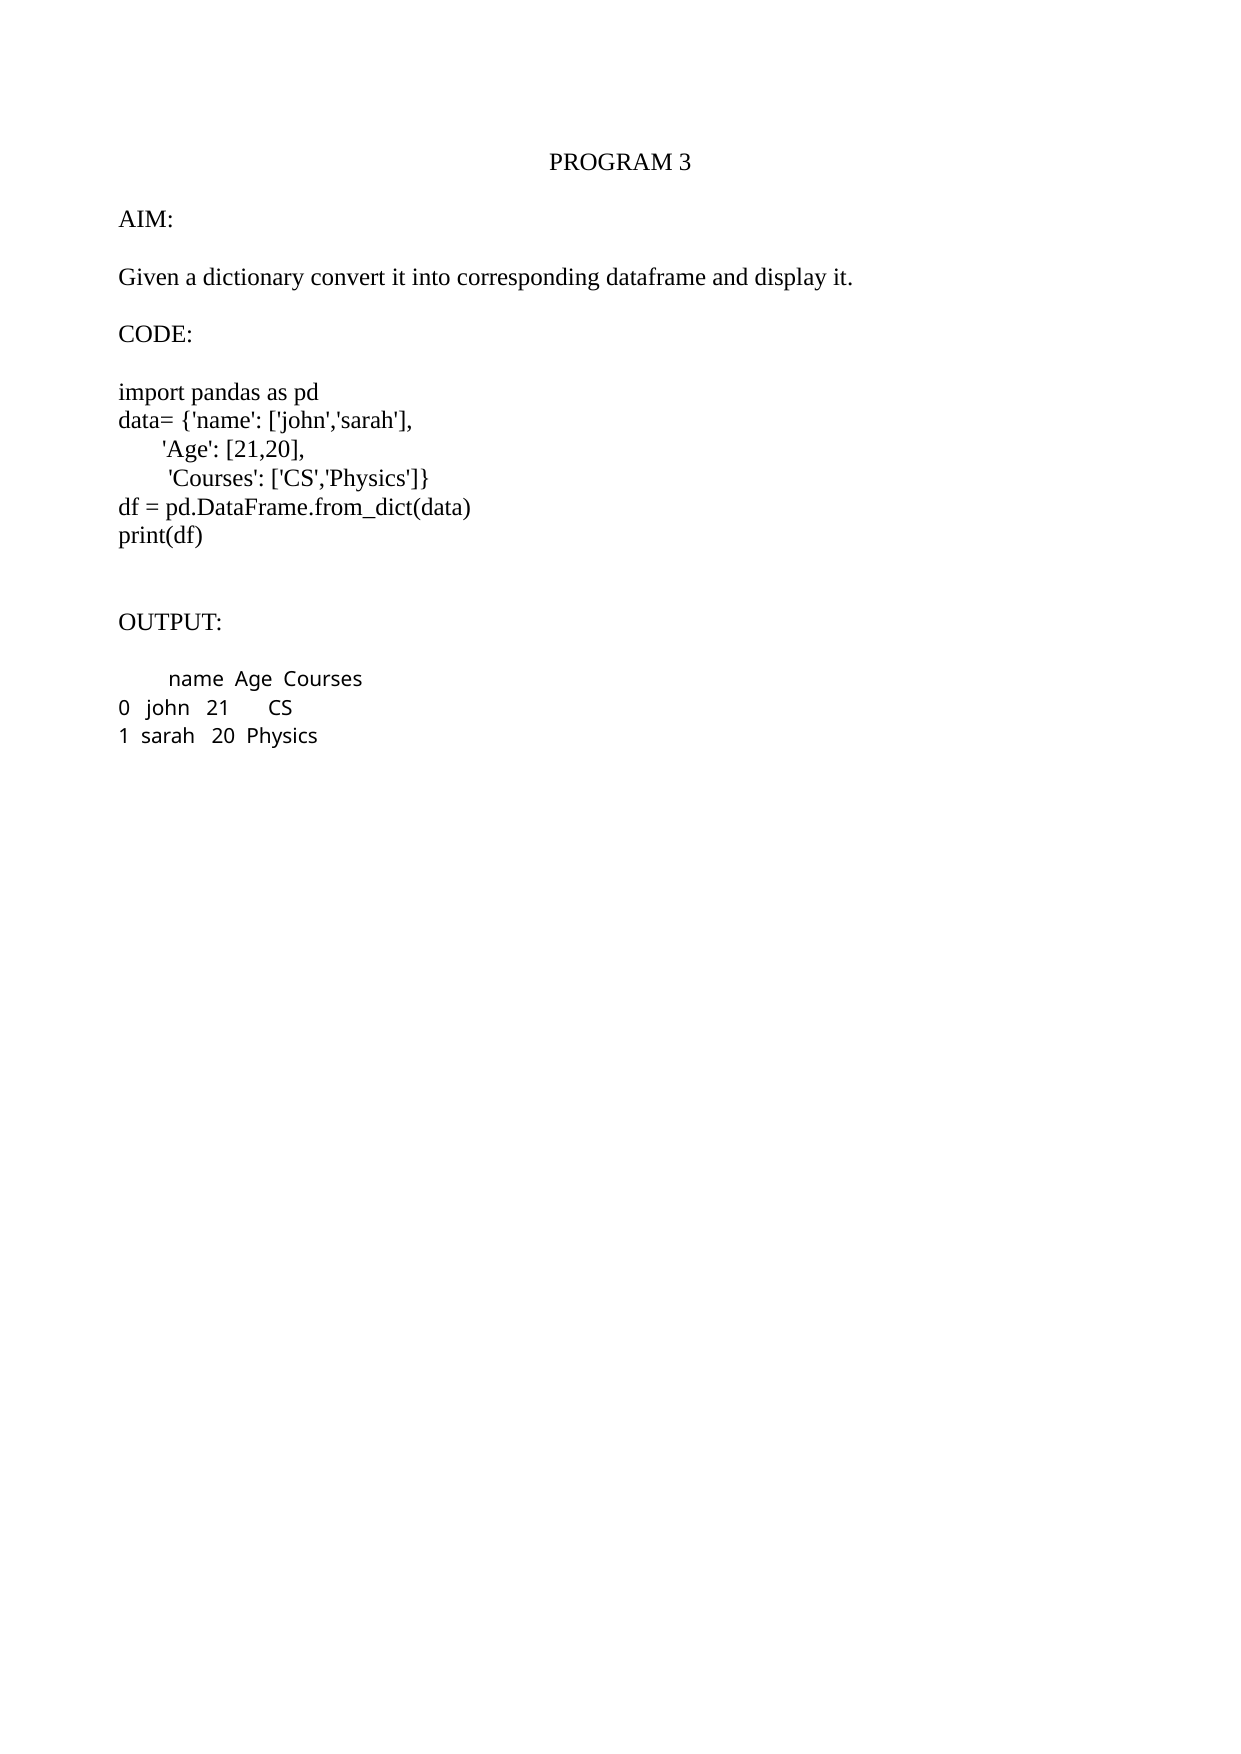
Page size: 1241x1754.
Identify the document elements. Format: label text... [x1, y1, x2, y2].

text PROGRAM 3 [118, 147, 1122, 176]
text Given a dictionary convert it into corresponding dataframe and display it. [118, 262, 1122, 291]
text AIM: [118, 204, 1122, 233]
text OUTPUT: [118, 607, 1122, 636]
text print(df) [118, 521, 1122, 549]
text df = pd.DataFrame.from_dict(data) [118, 492, 1122, 521]
text 'Age': [21,20], [118, 434, 1122, 463]
text data= {'name': ['john','sarah'], [118, 406, 1122, 434]
text 'Courses': ['CS','Physics']} [118, 463, 1122, 492]
text CODE: [118, 319, 1122, 348]
text import pandas as pd [118, 377, 1122, 406]
text 0 john 21 CS [118, 693, 1122, 721]
text name Age Courses [118, 664, 1122, 693]
text 1 sarah 20 Physics [118, 721, 1122, 750]
